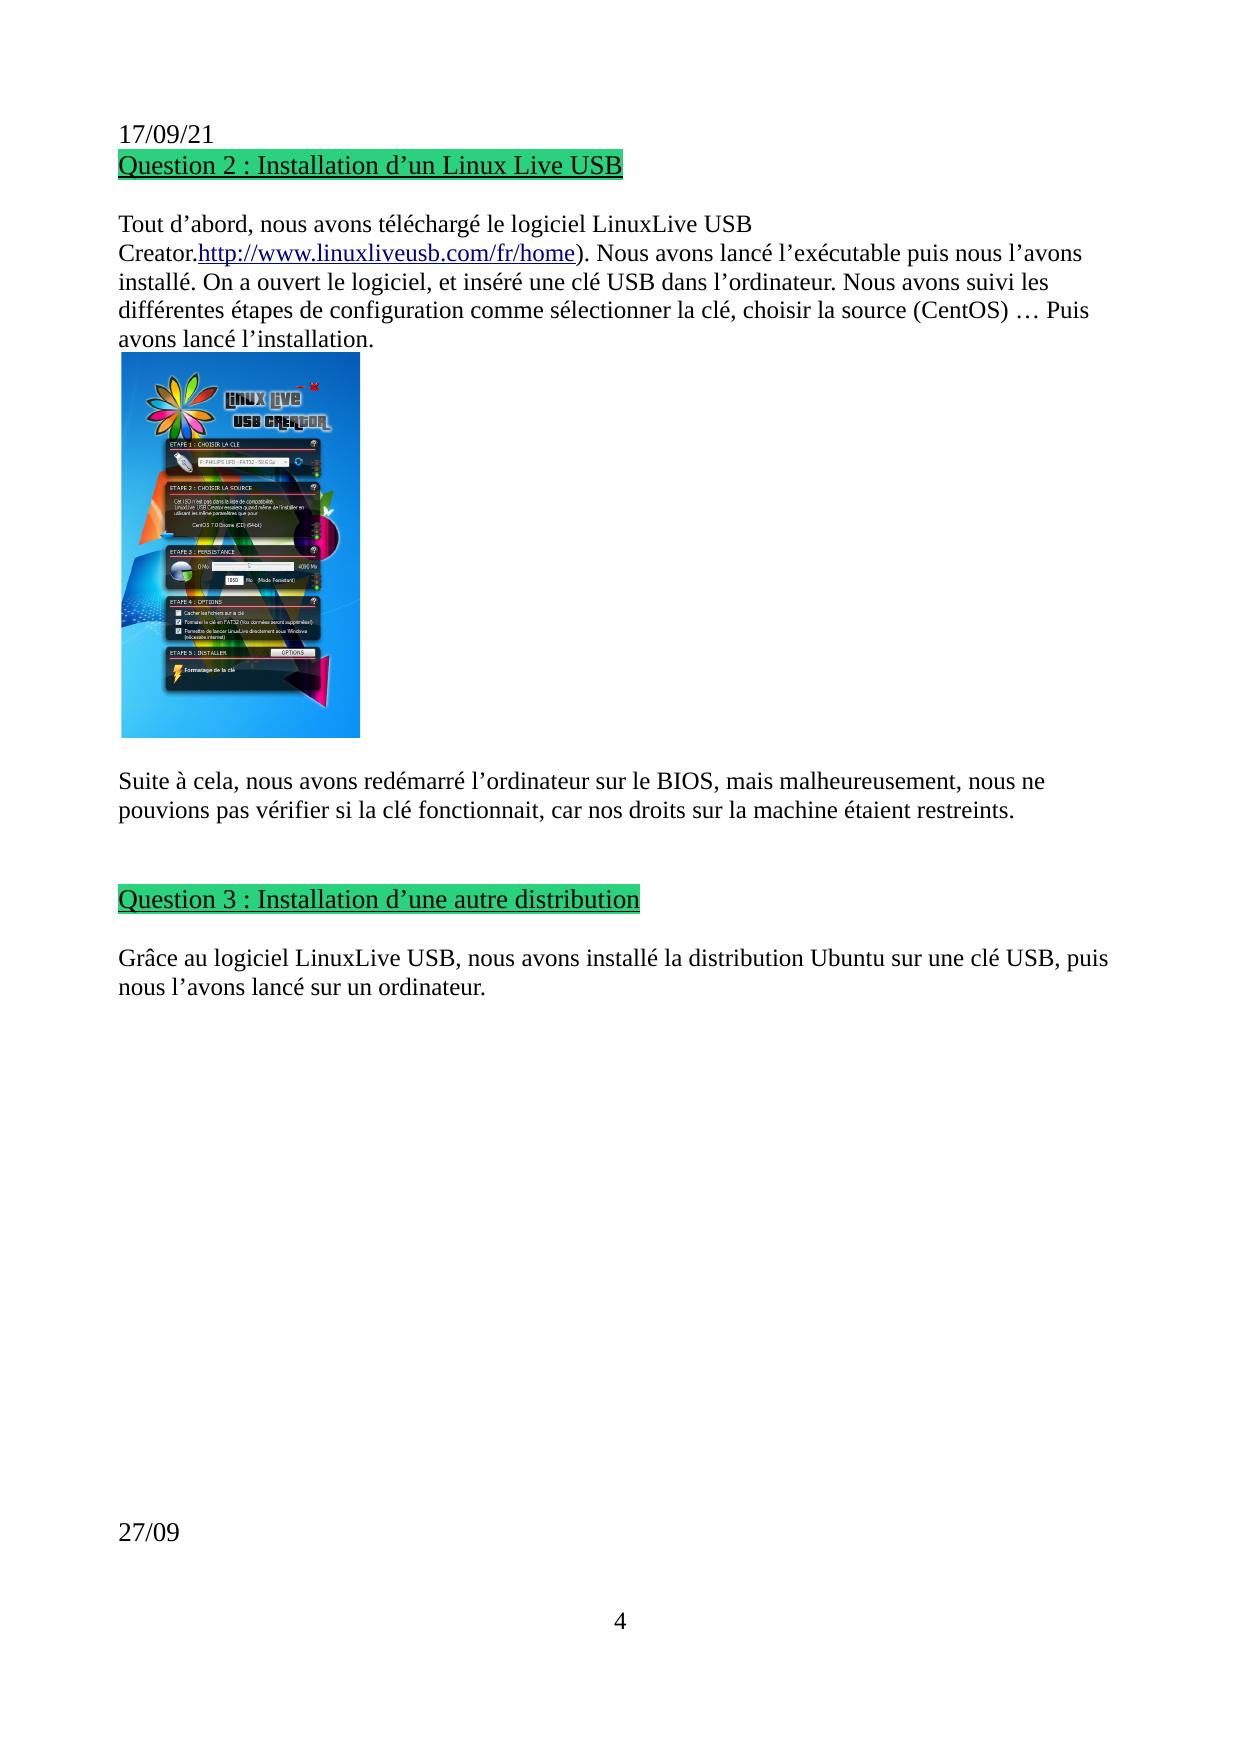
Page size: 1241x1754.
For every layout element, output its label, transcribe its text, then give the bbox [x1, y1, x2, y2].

text Question 3 : Installation d’une autre distribution [118, 883, 1122, 914]
text 17/09/21 [118, 118, 1122, 149]
text Grâce au logiciel LinuxLive USB, nous avons installé la distribution Ubuntu sur une clé USB, puis nous l’avons lancé sur un ordinateur. [118, 943, 1122, 1001]
text Tout d’abord, nous avons téléchargé le logiciel LinuxLive USB Creator.http://www.linuxliveusb.com/fr/home). Nous avons lancé l’exécutable puis nous l’avons installé. On a ouvert le logiciel, et inséré une clé USB dans l’ordinateur. Nous avons suivi les différentes étapes de configuration comme sélectionner la clé, choisir la source (CentOS) … Puis avons lancé l’installation. [118, 209, 1122, 353]
text Suite à cela, nous avons redémarré l’ordinateur sur le BIOS, mais malheureusement, nous ne pouvions pas vérifier si la clé fonctionnait, car nos droits sur la machine étaient restreints. [118, 766, 1122, 823]
text Question 2 : Installation d’un Linux Live USB [118, 149, 1122, 180]
picture [121, 352, 361, 738]
text 27/09 [118, 1516, 1122, 1547]
